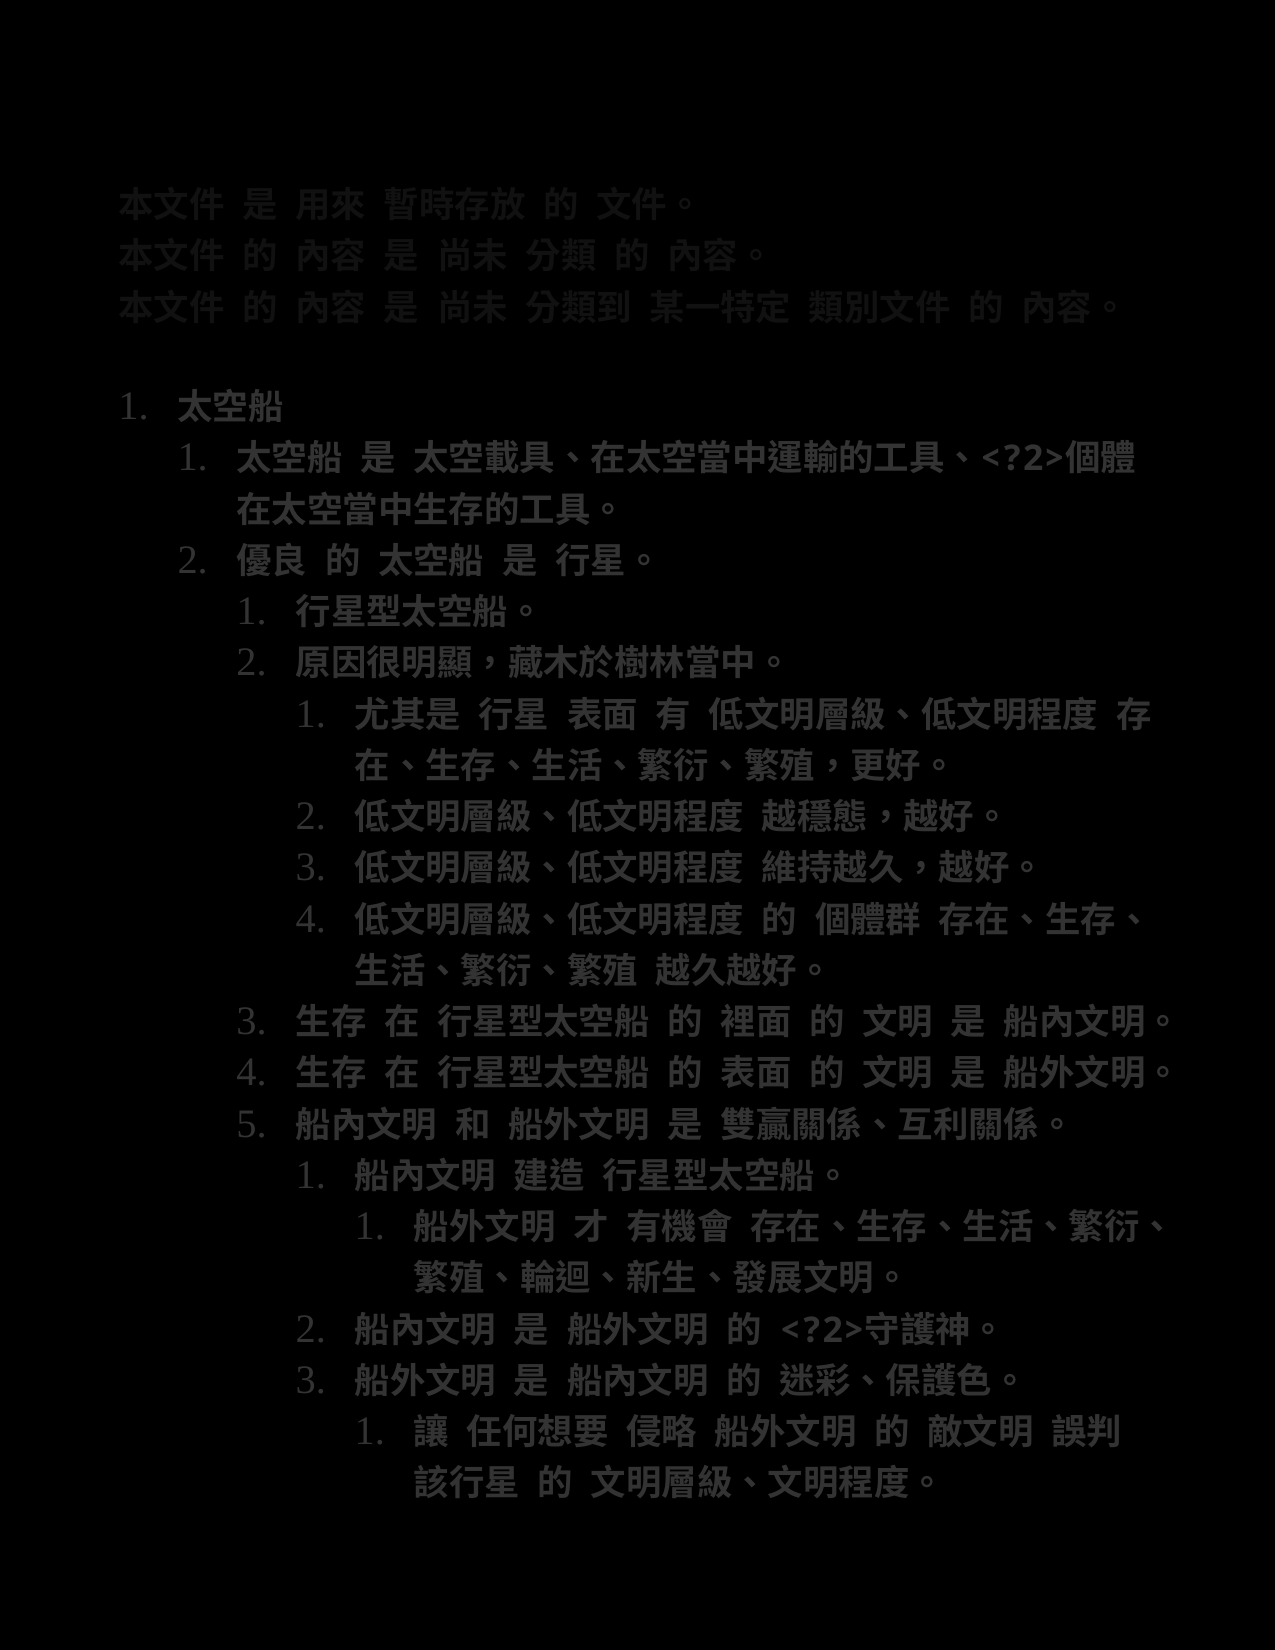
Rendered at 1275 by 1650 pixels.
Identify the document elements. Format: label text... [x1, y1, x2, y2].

list 船外文明 才 有機會 存在、生存、生活、繁衍、繁殖、輪迴、新生、發展文明。 [354, 1198, 1157, 1301]
list 行星型太空船。 [236, 583, 1157, 635]
list 生存 在 行星型太空船 的 裡面 的 文明 是 船內文明。 [236, 993, 1157, 1045]
list 船內文明 建造 行星型太空船。 [295, 1147, 1157, 1198]
text 本文件 的 內容 是 尚未 分類到 某一特定 類別文件 的 內容。 [118, 279, 1157, 330]
list 優良 的 太空船 是 行星。 [177, 532, 1157, 583]
list 低文明層級、低文明程度 維持越久，越好。 [295, 840, 1157, 891]
list 太空船 [118, 378, 1157, 429]
list 船內文明 是 船外文明 的 <?2>守護神。 [295, 1301, 1157, 1352]
text 本文件 是 用來 暫時存放 的 文件。 [118, 176, 1157, 228]
list 船外文明 是 船內文明 的 迷彩、保護色。 [295, 1352, 1157, 1403]
list 生存 在 行星型太空船 的 表面 的 文明 是 船外文明。 [236, 1045, 1157, 1096]
list 低文明層級、低文明程度 越穩態，越好。 [295, 788, 1157, 840]
list 船內文明 和 船外文明 是 雙贏關係、互利關係。 [236, 1096, 1157, 1147]
list 原因很明顯，藏木於樹林當中。 [236, 635, 1157, 686]
list 太空船 是 太空載具、在太空當中運輸的工具、<?2>個體在太空當中生存的工具。 [177, 429, 1157, 532]
list 尤其是 行星 表面 有 低文明層級、低文明程度 存在、生存、生活、繁衍、繁殖，更好。 [295, 686, 1157, 788]
list 低文明層級、低文明程度 的 個體群 存在、生存、生活、繁衍、繁殖 越久越好。 [295, 891, 1157, 993]
text 本文件 的 內容 是 尚未 分類 的 內容。 [118, 228, 1157, 279]
list 讓 任何想要 侵略 船外文明 的 敵文明 誤判 該行星 的 文明層級、文明程度。 [354, 1403, 1157, 1506]
